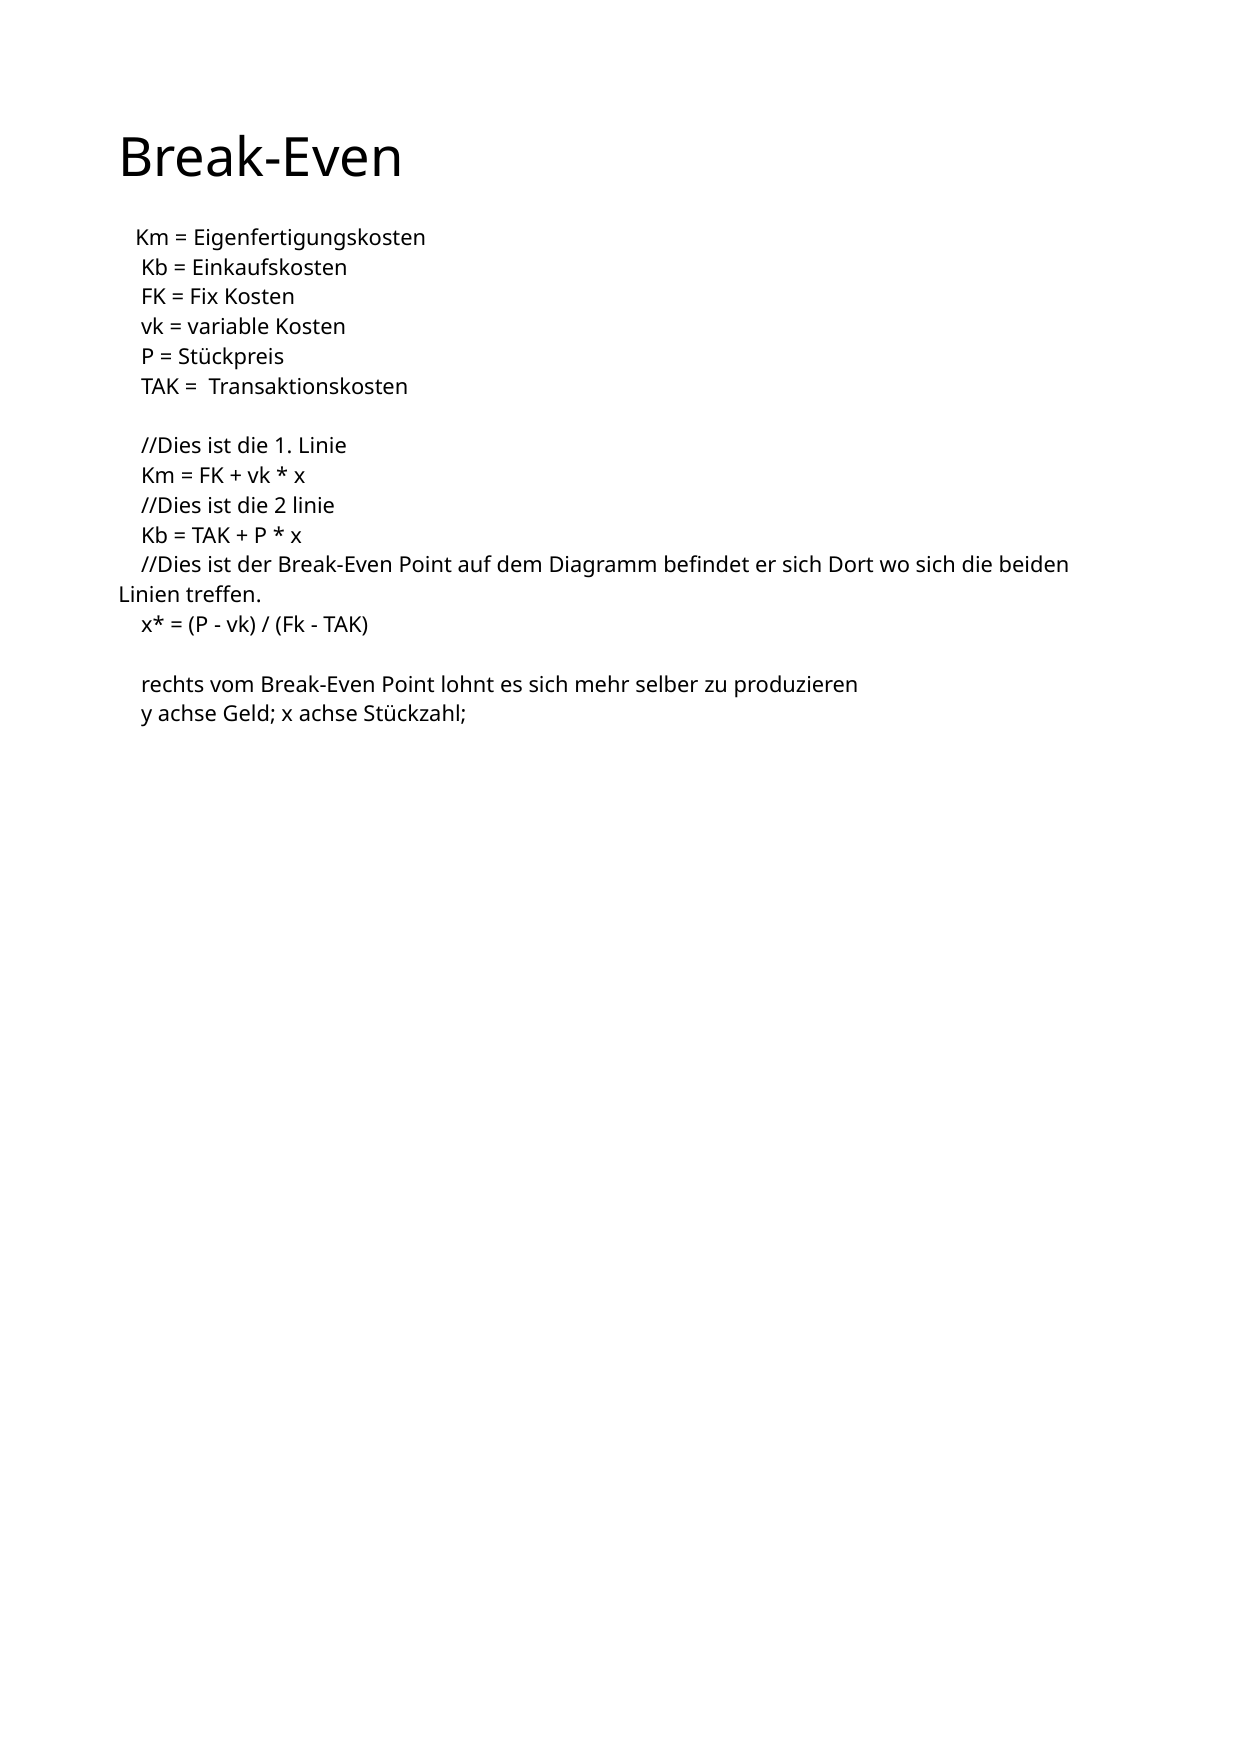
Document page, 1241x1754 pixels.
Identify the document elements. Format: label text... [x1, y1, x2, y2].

text Kb = TAK + P * x [118, 519, 1122, 549]
text Kb = Einkaufskosten [118, 251, 1122, 281]
text Break-Even [118, 118, 1122, 192]
text //Dies ist die 1. Linie [118, 430, 1122, 460]
text TAK = Transaktionskosten [118, 371, 1122, 400]
text Km = Eigenfertigungskosten [118, 222, 1122, 251]
text //Dies ist der Break-Even Point auf dem Diagramm befindet er sich Dort wo sich die beiden Linien treffen. [118, 549, 1122, 609]
text Km = FK + vk * x [118, 460, 1122, 490]
text x* = (P - vk) / (Fk - TAK) [118, 609, 1122, 639]
text P = Stückpreis [118, 341, 1122, 371]
text vk = variable Kosten [118, 311, 1122, 341]
text FK = Fix Kosten [118, 281, 1122, 311]
text //Dies ist die 2 linie [118, 490, 1122, 519]
text y achse Geld; x achse Stückzahl; [118, 698, 1122, 728]
text rechts vom Break-Even Point lohnt es sich mehr selber zu produzieren [118, 668, 1122, 698]
